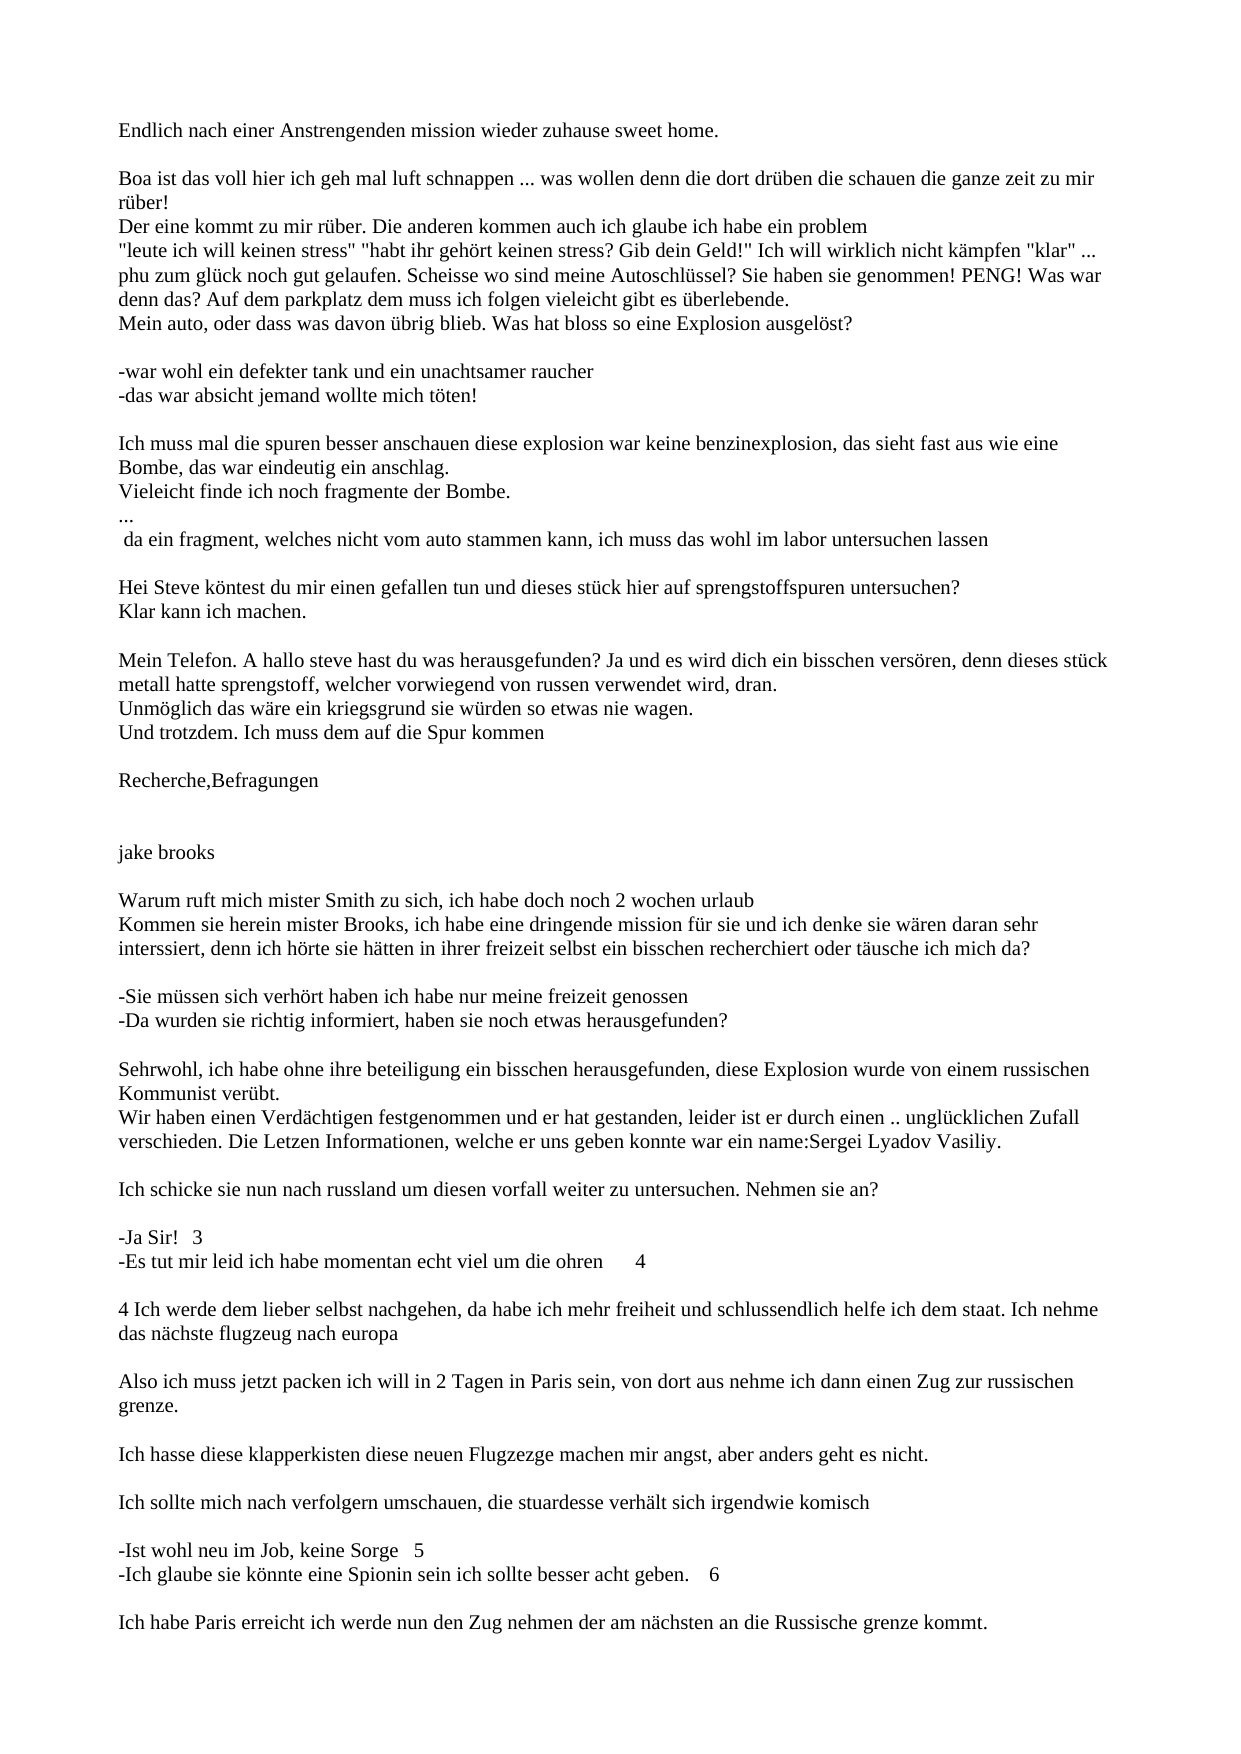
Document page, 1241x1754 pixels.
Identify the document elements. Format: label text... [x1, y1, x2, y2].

text Ich habe Paris erreicht ich werde nun den Zug nehmen der am nächsten an die Russische grenze kommt. [118, 1610, 1122, 1634]
text Boa ist das voll hier ich geh mal luft schnappen ... was wollen denn die dort drüben die schauen die ganze zeit zu mir rüber! [118, 166, 1122, 214]
text Wir haben einen Verdächtigen festgenommen und er hat gestanden, leider ist er durch einen .. unglücklichen Zufall verschieden. Die Letzen Informationen, welche er uns geben konnte war ein name:Sergei Lyadov Vasiliy. [118, 1105, 1122, 1153]
text Ich sollte mich nach verfolgern umschauen, die stuardesse verhält sich irgendwie komisch [118, 1490, 1122, 1514]
text Mein Telefon. A hallo steve hast du was herausgefunden? Ja und es wird dich ein bisschen versören, denn dieses stück metall hatte sprengstoff, welcher vorwiegend von russen verwendet wird, dran. [118, 647, 1122, 696]
text -Da wurden sie richtig informiert, haben sie noch etwas herausgefunden? [118, 1008, 1122, 1032]
text Endlich nach einer Anstrengenden mission wieder zuhause sweet home. [118, 118, 1122, 142]
text jake brooks [118, 840, 1122, 864]
text Unmöglich das wäre ein kriegsgrund sie würden so etwas nie wagen. [118, 696, 1122, 720]
text Der eine kommt zu mir rüber. Die anderen kommen auch ich glaube ich habe ein problem [118, 214, 1122, 238]
text Also ich muss jetzt packen ich will in 2 Tagen in Paris sein, von dort aus nehme ich dann einen Zug zur russischen grenze. [118, 1369, 1122, 1417]
text Klar kann ich machen. [118, 599, 1122, 623]
text Und trotzdem. Ich muss dem auf die Spur kommen [118, 720, 1122, 744]
text 4 Ich werde dem lieber selbst nachgehen, da habe ich mehr freiheit und schlussendlich helfe ich dem staat. Ich nehme das nächste flugzeug nach europa [118, 1297, 1122, 1345]
text Vieleicht finde ich noch fragmente der Bombe. [118, 479, 1122, 503]
text Sehrwohl, ich habe ohne ihre beteiligung ein bisschen herausgefunden, diese Explosion wurde von einem russischen Kommunist verübt. [118, 1057, 1122, 1105]
text -Es tut mir leid ich habe momentan echt viel um die ohren 4 [118, 1249, 1122, 1273]
text Warum ruft mich mister Smith zu sich, ich habe doch noch 2 wochen urlaub [118, 888, 1122, 912]
text -das war absicht jemand wollte mich töten! [118, 383, 1122, 407]
text Ich hasse diese klapperkisten diese neuen Flugzezge machen mir angst, aber anders geht es nicht. [118, 1442, 1122, 1466]
text Recherche,Befragungen [118, 768, 1122, 792]
text Ich schicke sie nun nach russland um diesen vorfall weiter zu untersuchen. Nehmen sie an? [118, 1177, 1122, 1201]
text Mein auto, oder dass was davon übrig blieb. Was hat bloss so eine Explosion ausgelöst? [118, 311, 1122, 335]
text ... [118, 503, 1122, 527]
text Ich muss mal die spuren besser anschauen diese explosion war keine benzinexplosion, das sieht fast aus wie eine Bombe, das war eindeutig ein anschlag. [118, 431, 1122, 479]
text Kommen sie herein mister Brooks, ich habe eine dringende mission für sie und ich denke sie wären daran sehr interssiert, denn ich hörte sie hätten in ihrer freizeit selbst ein bisschen recherchiert oder täusche ich mich da? [118, 912, 1122, 960]
text "leute ich will keinen stress" "habt ihr gehört keinen stress? Gib dein Geld!" Ich will wirklich nicht kämpfen "klar" ... phu zum glück noch gut gelaufen. Scheisse wo sind meine Autoschlüssel? Sie haben sie genommen! PENG! Was war denn das? Auf dem parkplatz dem muss ich folgen vieleicht gibt es überlebende. [118, 238, 1122, 311]
text -war wohl ein defekter tank und ein unachtsamer raucher [118, 359, 1122, 383]
text -Ich glaube sie könnte eine Spionin sein ich sollte besser acht geben. 6 [118, 1562, 1122, 1586]
text -Ist wohl neu im Job, keine Sorge 5 [118, 1538, 1122, 1562]
text -Sie müssen sich verhört haben ich habe nur meine freizeit genossen [118, 984, 1122, 1008]
text Hei Steve köntest du mir einen gefallen tun und dieses stück hier auf sprengstoffspuren untersuchen? [118, 575, 1122, 599]
text -Ja Sir! 3 [118, 1225, 1122, 1249]
text da ein fragment, welches nicht vom auto stammen kann, ich muss das wohl im labor untersuchen lassen [118, 527, 1122, 551]
